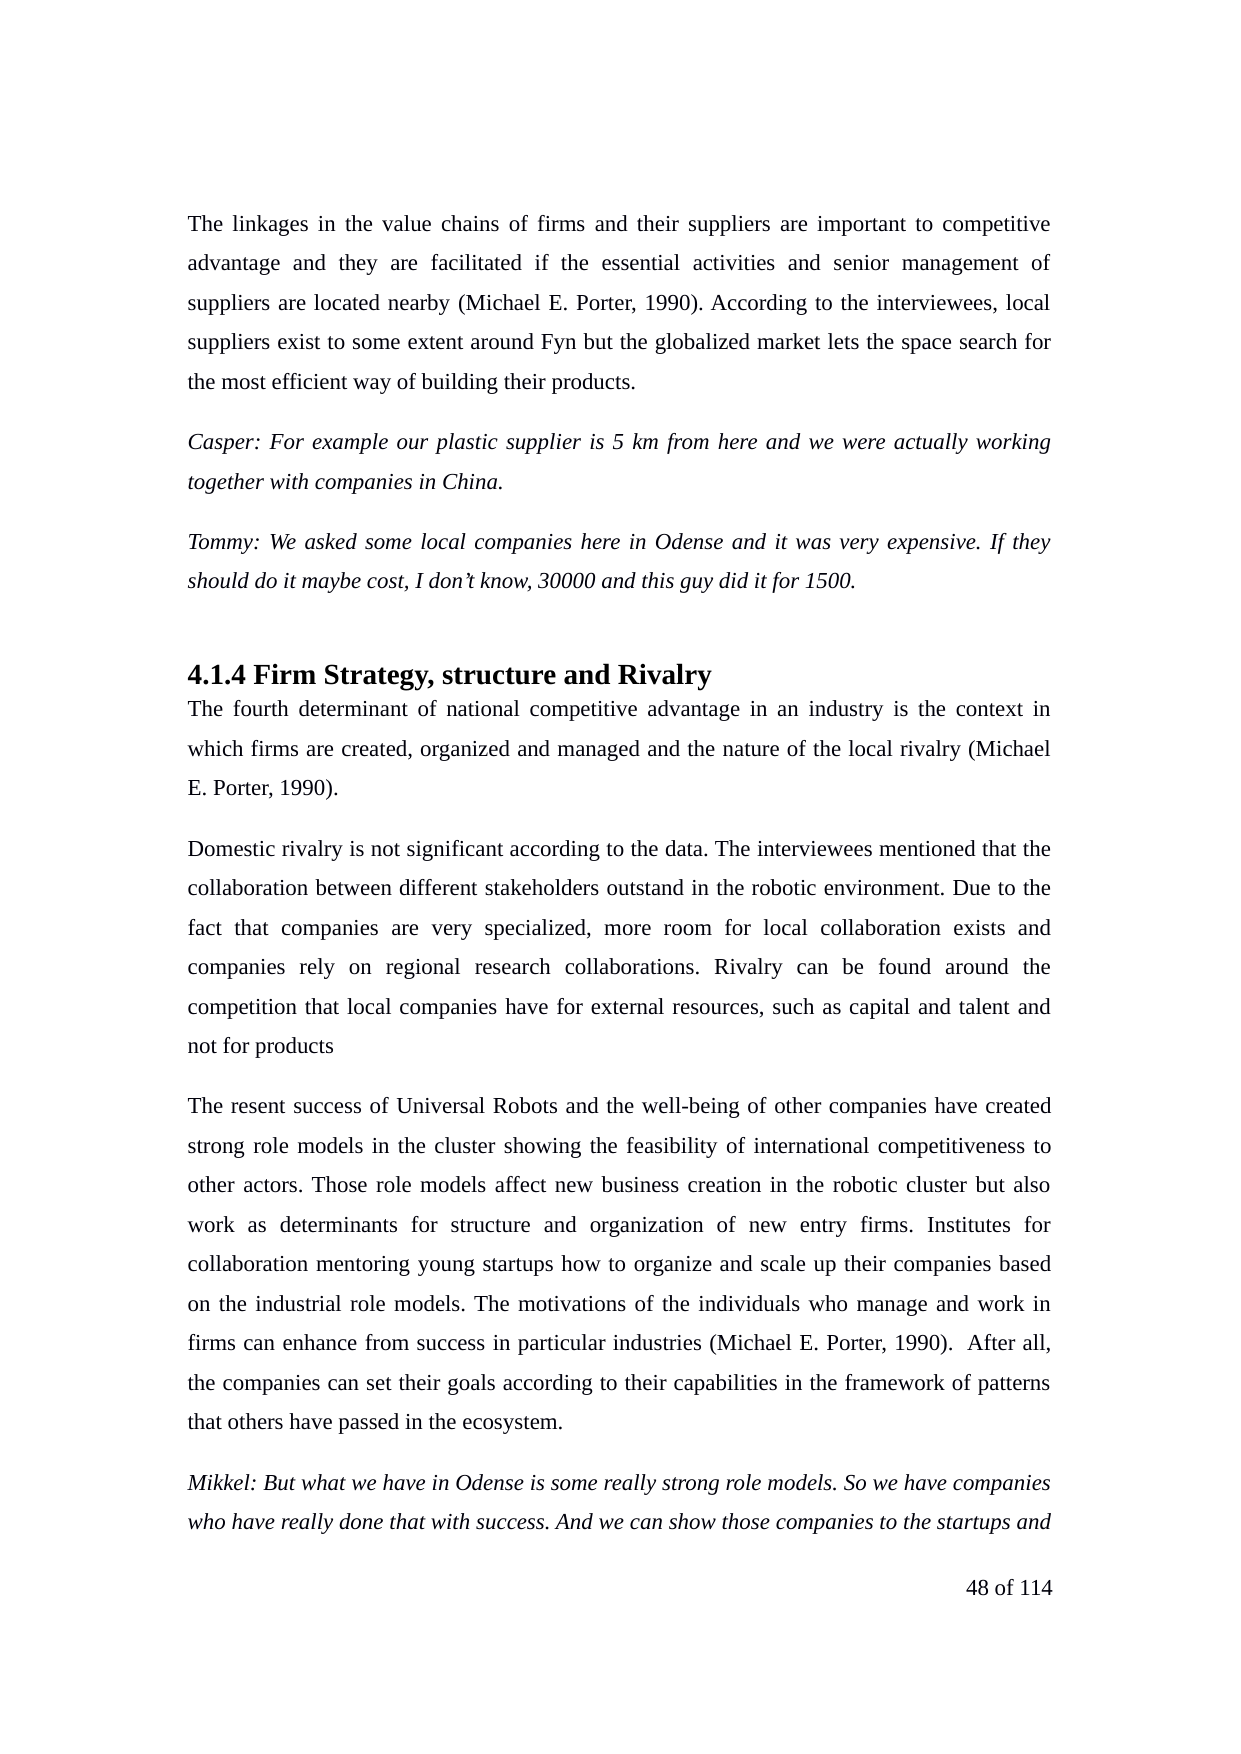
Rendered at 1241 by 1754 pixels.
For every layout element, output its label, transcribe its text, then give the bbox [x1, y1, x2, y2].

text Mikkel: But what we have in Odense is some really strong role models. So we have companies who have really done that with success. And we can show those companies to the startups and [187, 1469, 1053, 1534]
text The fourth determinant of national competitive advantage in an industry is the context in which firms are created, organized and managed and the nature of the local rivalry (Michael E. Porter, 1990). [187, 696, 1053, 801]
text Domestic rivalry is not significant according to the data. The interviewees mentioned that the collaboration between different stakeholders outstand in the robotic environment. Due to the fact that companies are very specialized, more room for local collaboration exists and companies rely on regional research collaborations. Rivalry can be found around the competition that local companies have for external resources, such as capital and talent and not for products [187, 835, 1053, 1058]
text The linkages in the value chains of firms and their suppliers are important to competitive advantage and they are facilitated if the essential activities and senior management of suppliers are located nearby (Michael E. Porter, 1990). According to the interviewees, local suppliers exist to some extent around Fyn but the globalized market lets the space search for the most efficient way of building their products. [187, 210, 1053, 394]
text Tommy: We asked some local companies here in Odense and it was very expensive. If they should do it maybe cost, I don’t know, 30000 and this guy did it for 1500. [187, 528, 1053, 594]
subtitle 4.1.4 Firm Strategy, structure and Rivalry [187, 657, 1053, 691]
text The resent success of Universal Robots and the well-being of other companies have created strong role models in the cluster showing the feasibility of international competitiveness to other actors. Those role models affect new business creation in the robotic cluster but also work as determinants for structure and organization of new entry firms. Institutes for collaboration mentoring young startups how to organize and scale up their companies based on the industrial role models. The motivations of the individuals who manage and work in firms can enhance from success in particular industries (Michael E. Porter, 1990). After all, the companies can set their goals according to their capabilities in the framework of patterns that others have passed in the ecosystem. [187, 1092, 1053, 1435]
text Casper: For example our plastic supplier is 5 km from here and we were actually working together with companies in China. [187, 428, 1053, 494]
